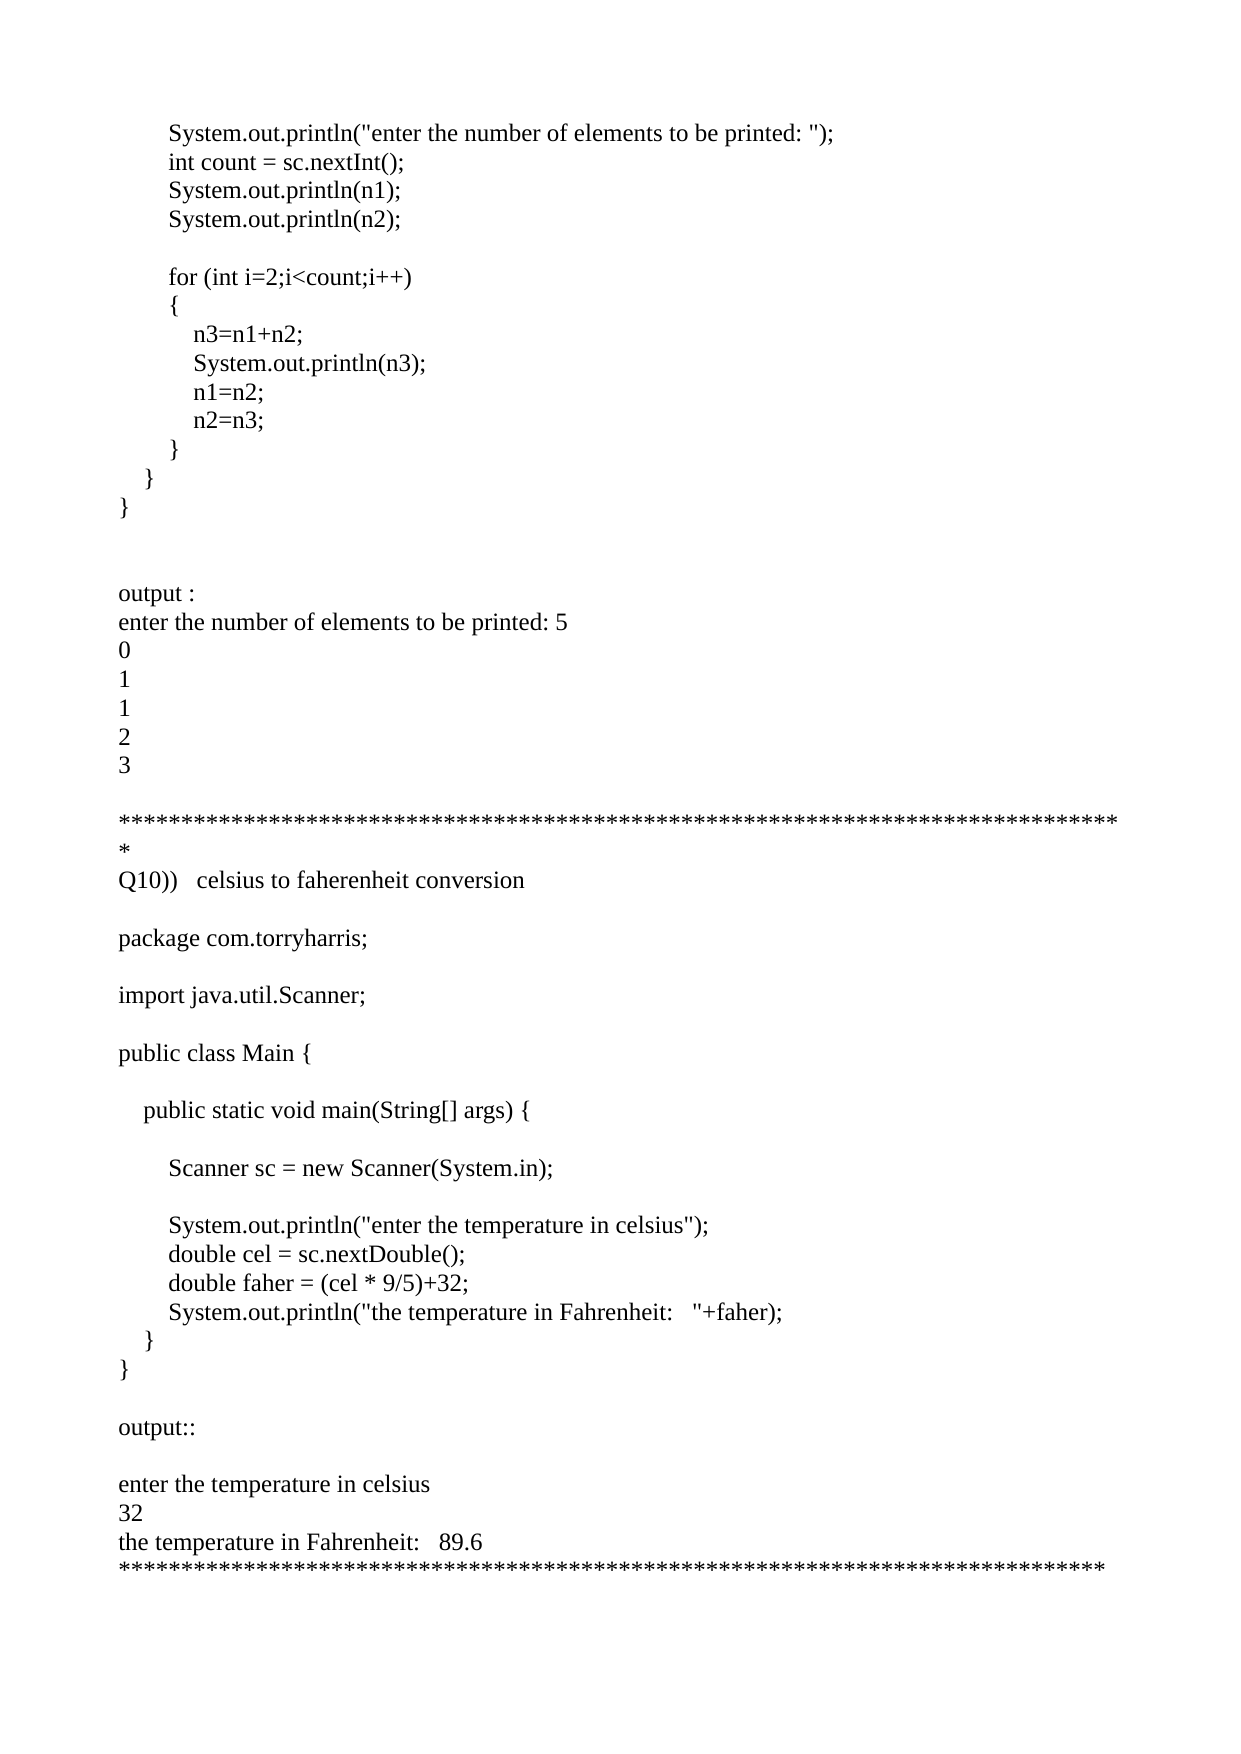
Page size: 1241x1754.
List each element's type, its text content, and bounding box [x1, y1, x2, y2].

text n2=n3; [118, 406, 1122, 434]
text for (int i=2;i<count;i++) [118, 262, 1122, 291]
text package com.torryharris; [118, 923, 1122, 952]
text the temperature in Fahrenheit: 89.6 [118, 1527, 1122, 1556]
text 1 [118, 664, 1122, 693]
text } [118, 1354, 1122, 1383]
text public static void main(String[] args) { [118, 1096, 1122, 1124]
text Q10)) celsius to faherenheit conversion [118, 866, 1122, 894]
text enter the number of elements to be printed: 5 [118, 607, 1122, 636]
text } [118, 1326, 1122, 1354]
text ********************************************************************************* [118, 808, 1122, 866]
text System.out.println("enter the number of elements to be printed: "); [118, 118, 1122, 147]
text 32 [118, 1498, 1122, 1527]
text 2 [118, 722, 1122, 751]
text int count = sc.nextInt(); [118, 147, 1122, 176]
text n1=n2; [118, 377, 1122, 406]
text n3=n1+n2; [118, 319, 1122, 348]
text 3 [118, 751, 1122, 779]
text } [118, 434, 1122, 463]
text System.out.println(n3); [118, 348, 1122, 377]
text { [118, 291, 1122, 319]
text import java.util.Scanner; [118, 981, 1122, 1009]
text } [118, 492, 1122, 521]
text double faher = (cel * 9/5)+32; [118, 1268, 1122, 1297]
text 1 [118, 693, 1122, 722]
text } [118, 463, 1122, 492]
text System.out.println("the temperature in Fahrenheit: "+faher); [118, 1297, 1122, 1326]
text Scanner sc = new Scanner(System.in); [118, 1153, 1122, 1182]
text System.out.println("enter the temperature in celsius"); [118, 1211, 1122, 1239]
text public class Main { [118, 1038, 1122, 1067]
text double cel = sc.nextDouble(); [118, 1239, 1122, 1268]
text System.out.println(n1); [118, 176, 1122, 204]
text 0 [118, 636, 1122, 664]
text output : [118, 578, 1122, 607]
text enter the temperature in celsius [118, 1469, 1122, 1498]
text output:: [118, 1412, 1122, 1441]
text System.out.println(n2); [118, 204, 1122, 233]
text ******************************************************************************* [118, 1556, 1122, 1584]
